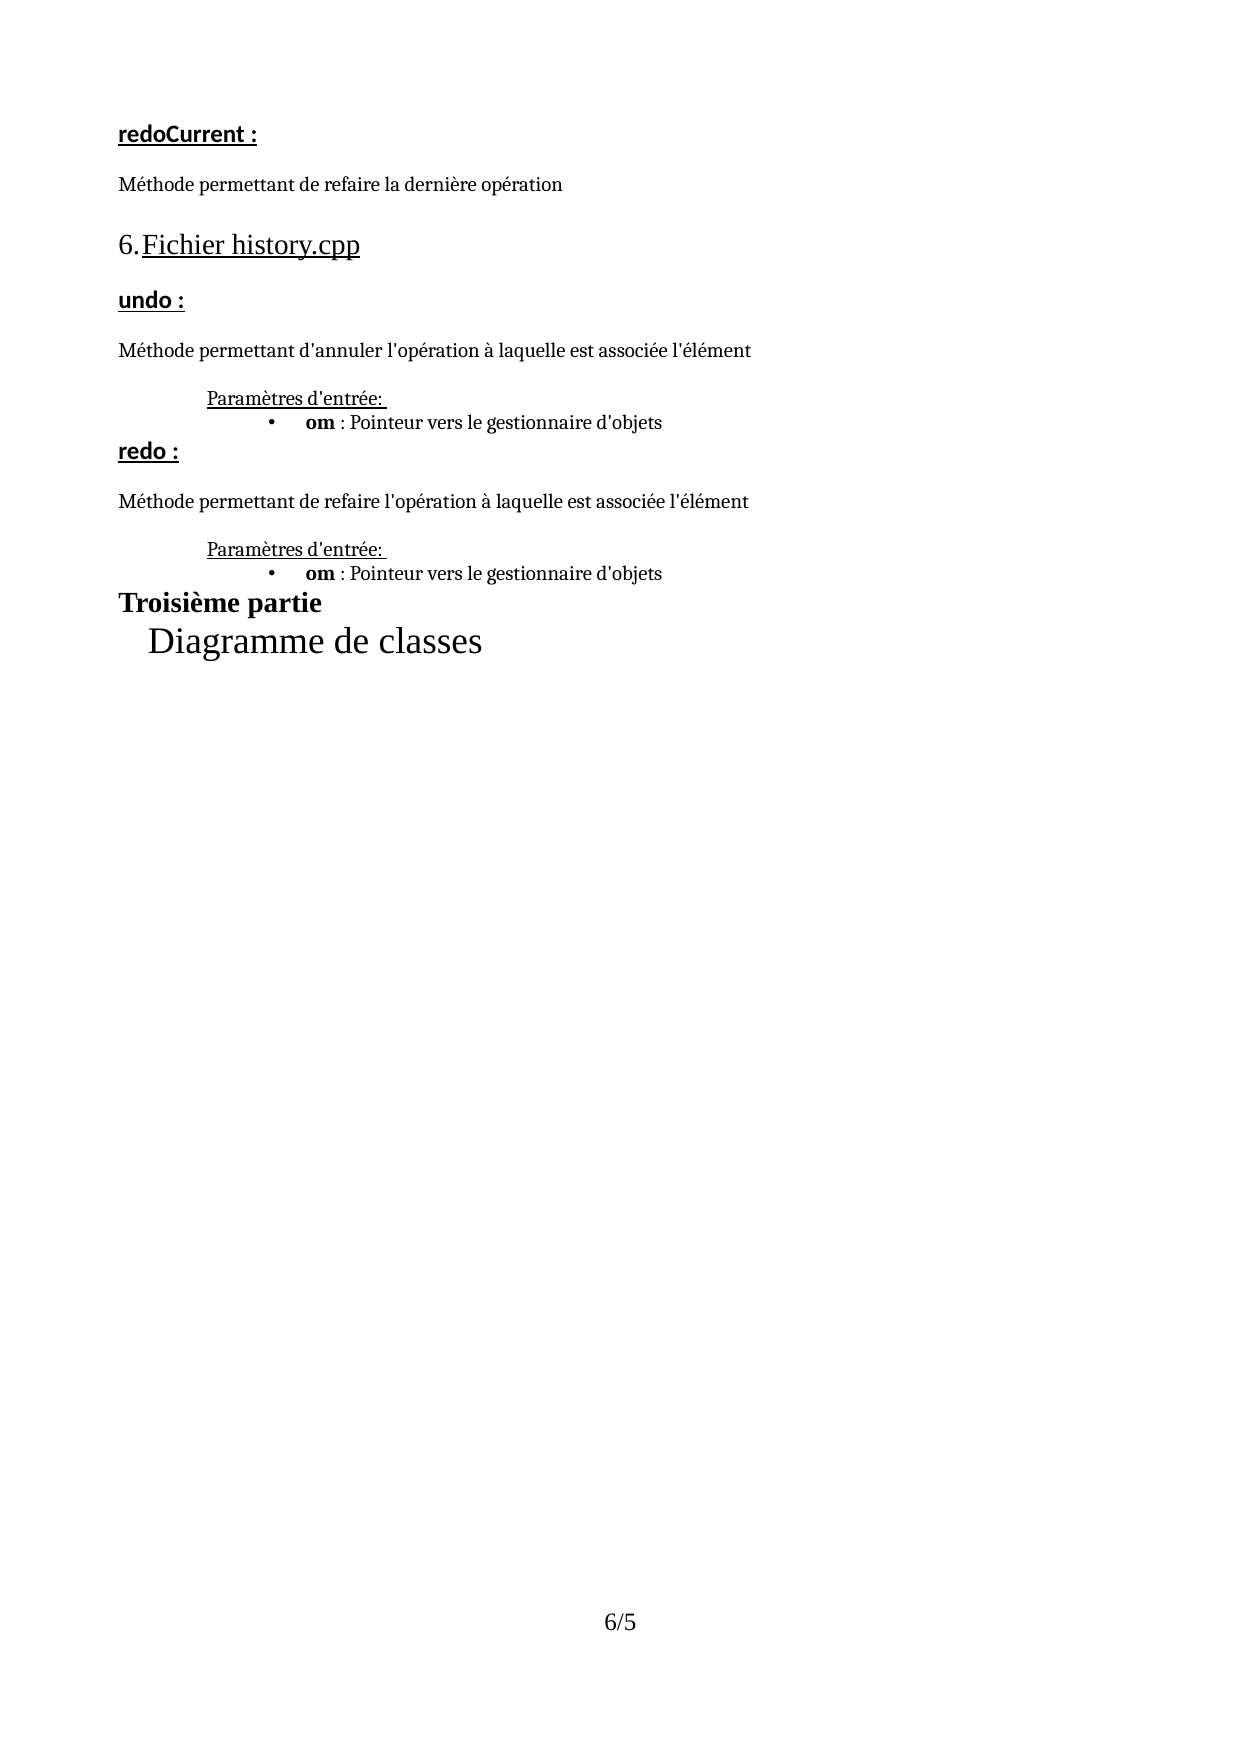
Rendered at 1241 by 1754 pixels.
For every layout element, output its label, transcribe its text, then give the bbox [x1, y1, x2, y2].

list om : Pointeur vers le gestionnaire d'objets [268, 411, 1122, 435]
text Méthode permettant de refaire la dernière opération [118, 173, 1122, 197]
text undo : [118, 284, 1122, 315]
list om : Pointeur vers le gestionnaire d'objets [268, 561, 1122, 585]
text redoCurrent : [118, 118, 1122, 149]
text Méthode permettant de refaire l'opération à laquelle est associée l'élément [118, 489, 1122, 513]
list Fichier history.cpp [118, 227, 1122, 261]
text Méthode permettant d'annuler l'opération à laquelle est associée l'élément [118, 339, 1122, 363]
text Paramètres d'entrée: [118, 387, 1122, 411]
text redo : [118, 435, 1122, 465]
text Troisième partie [118, 585, 1122, 619]
text Paramètres d'entrée: [118, 537, 1122, 561]
text Diagramme de classes [118, 619, 1122, 662]
